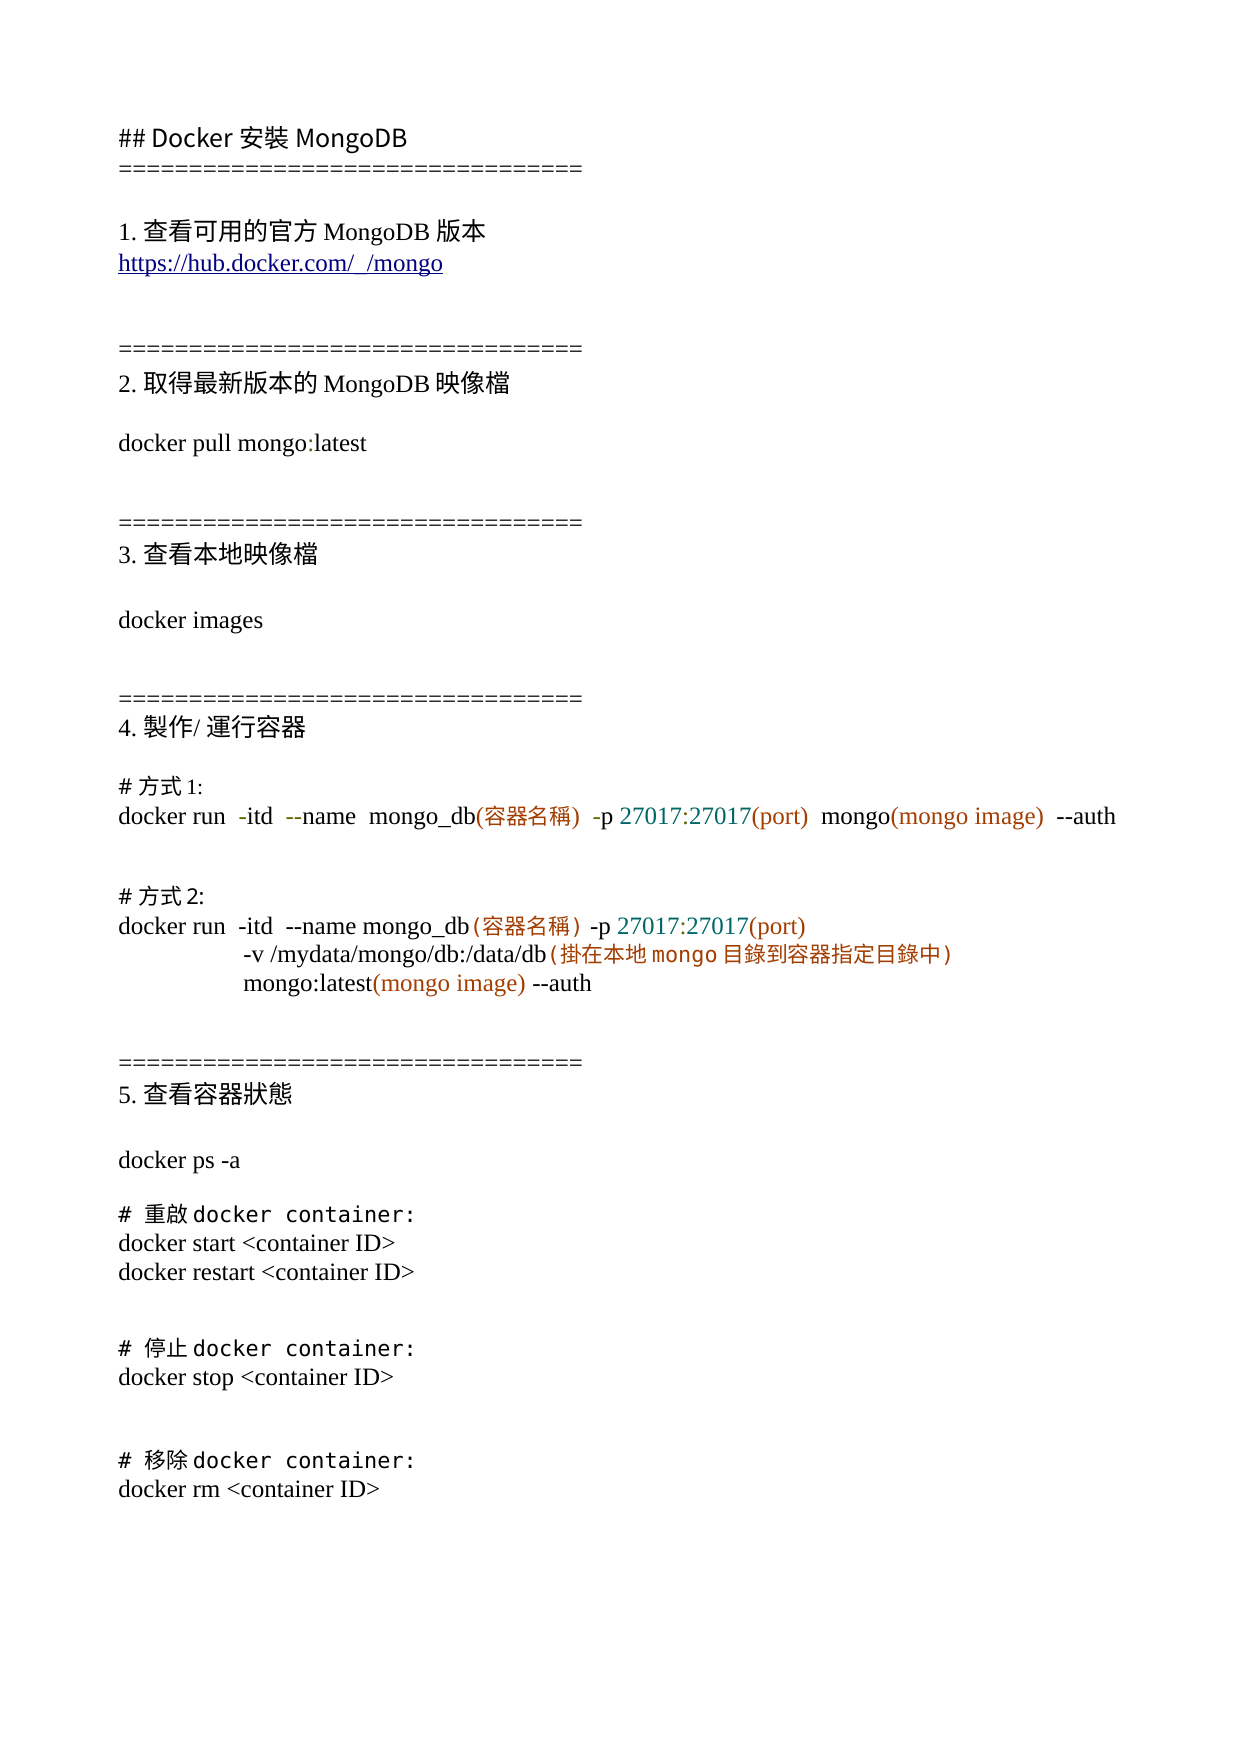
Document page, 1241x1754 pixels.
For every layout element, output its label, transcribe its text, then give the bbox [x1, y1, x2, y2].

text # 停止docker container: [118, 1336, 1122, 1362]
text docker run -itd --name mongo_db(容器名稱) -p 27017:27017(port) mongo(mongo image) --auth [118, 801, 1122, 830]
text -v /mydata/mongo/db:/data/db(掛在本地mongo目錄到容器指定目錄中) [118, 939, 1122, 968]
text # 方式2: [118, 881, 1122, 911]
text mongo:latest(mongo image) --auth [118, 968, 1122, 997]
text # 重啟docker container: [118, 1202, 1122, 1228]
text ================================= [118, 154, 1122, 183]
text ================================= [118, 1048, 1122, 1077]
text docker run -itd --name mongo_db(容器名稱) -p 27017:27017(port) [118, 911, 1122, 939]
text # 方式1: [118, 771, 1122, 801]
text # 移除docker container: [118, 1448, 1122, 1474]
text 5. 查看容器狀態 [118, 1077, 1122, 1111]
text docker start <container ID> [118, 1228, 1122, 1257]
text docker images [118, 605, 1122, 633]
text 1. 查看可用的官方MongoDB 版本 [118, 212, 1122, 248]
text ## Docker 安裝 MongoDB [118, 118, 1122, 154]
text https://hub.docker.com/_/mongo [118, 248, 1122, 277]
text docker ps -a [118, 1145, 1122, 1174]
text docker pull mongo:latest [118, 428, 1122, 457]
text 3. 查看本地映像檔 [118, 537, 1122, 571]
text docker rm <container ID> [118, 1474, 1122, 1502]
text ================================= [118, 684, 1122, 713]
text 2. 取得最新版本的MongoDB映像檔 [118, 363, 1122, 399]
text ================================= [118, 334, 1122, 363]
text ================================= [118, 508, 1122, 537]
text docker stop <container ID> [118, 1362, 1122, 1391]
text docker restart <container ID> [118, 1257, 1122, 1285]
text 4. 製作/ 運行容器 [118, 713, 1122, 743]
